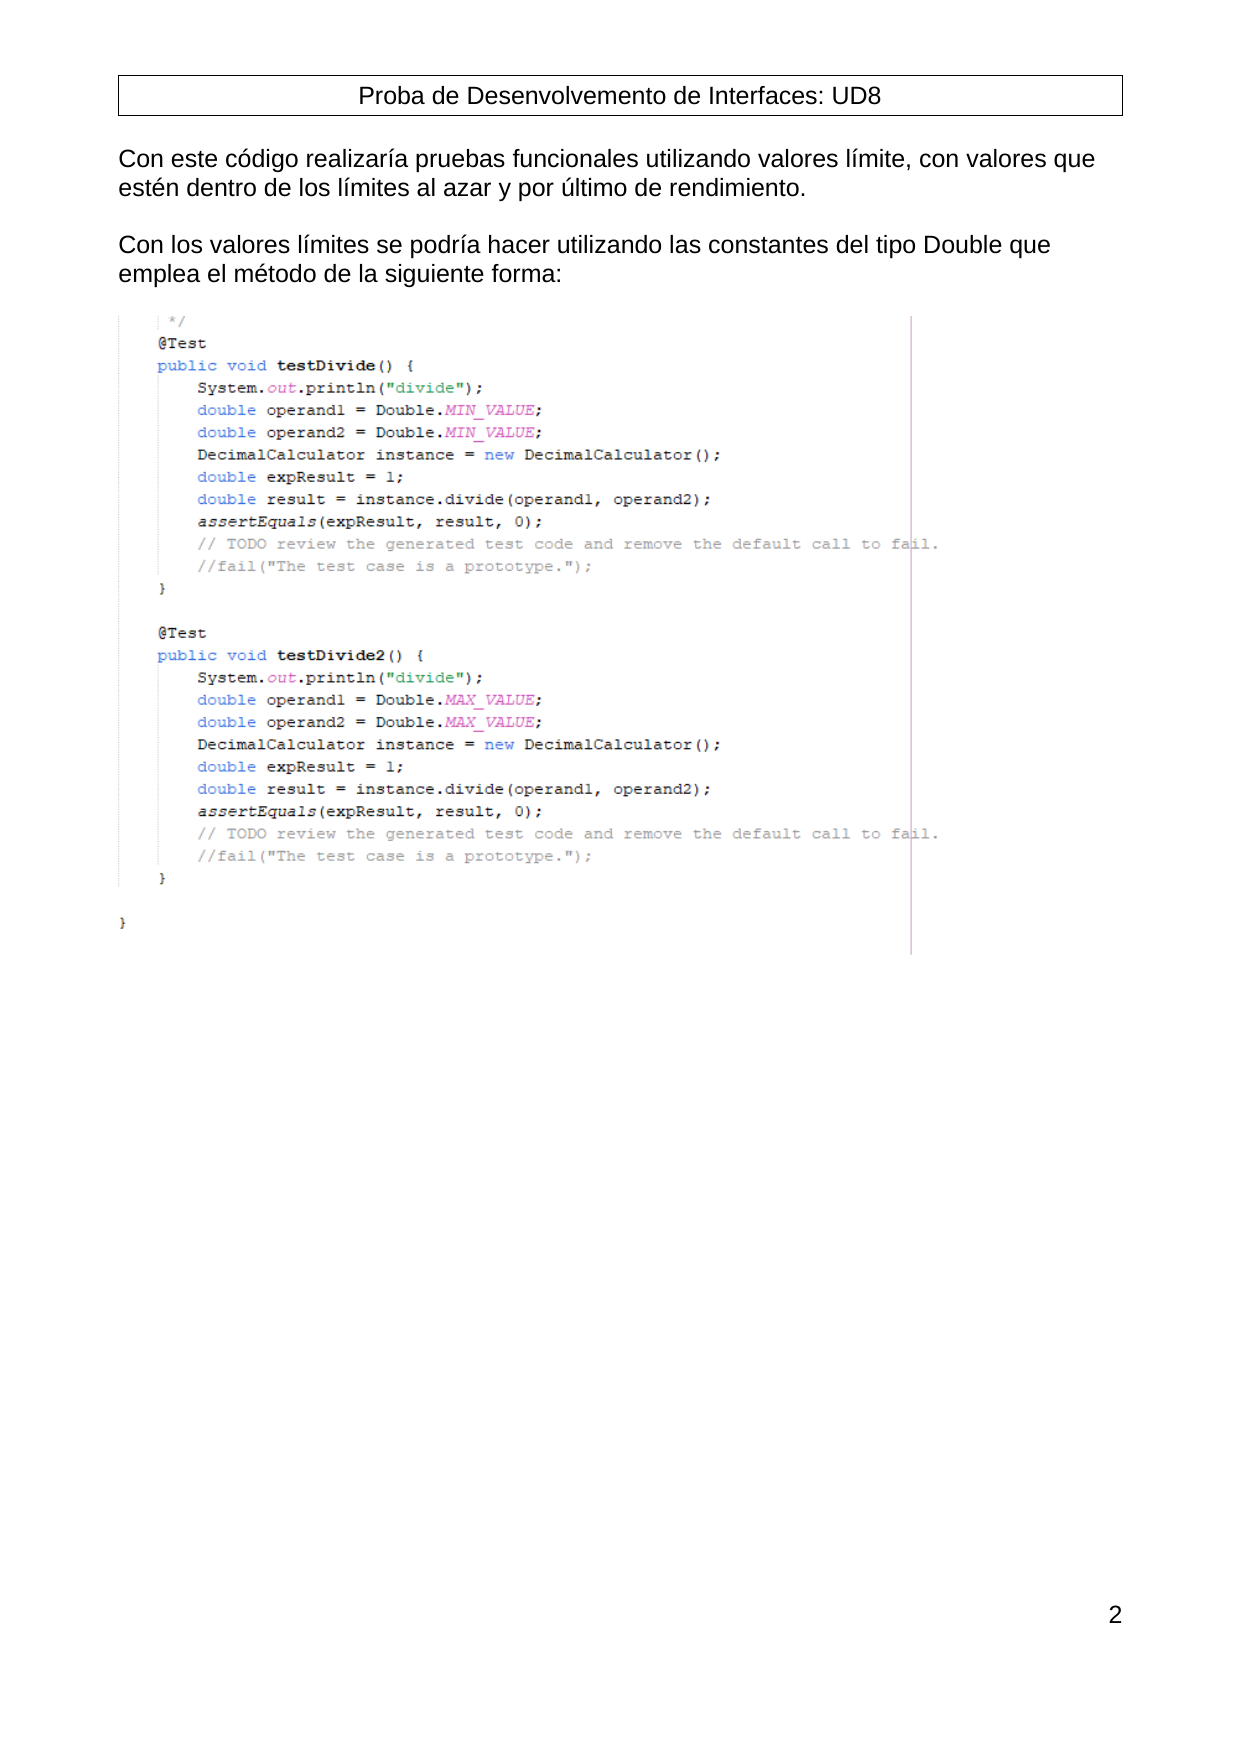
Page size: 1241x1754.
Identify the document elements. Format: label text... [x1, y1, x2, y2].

text Con este código realizaría pruebas funcionales utilizando valores límite, con valores que estén dentro de los límites al azar y por último de rendimiento. [118, 144, 1122, 202]
text Con los valores límites se podría hacer utilizando las constantes del tipo Double que emplea el método de la siguiente forma: [118, 230, 1122, 288]
picture [118, 316, 1032, 976]
